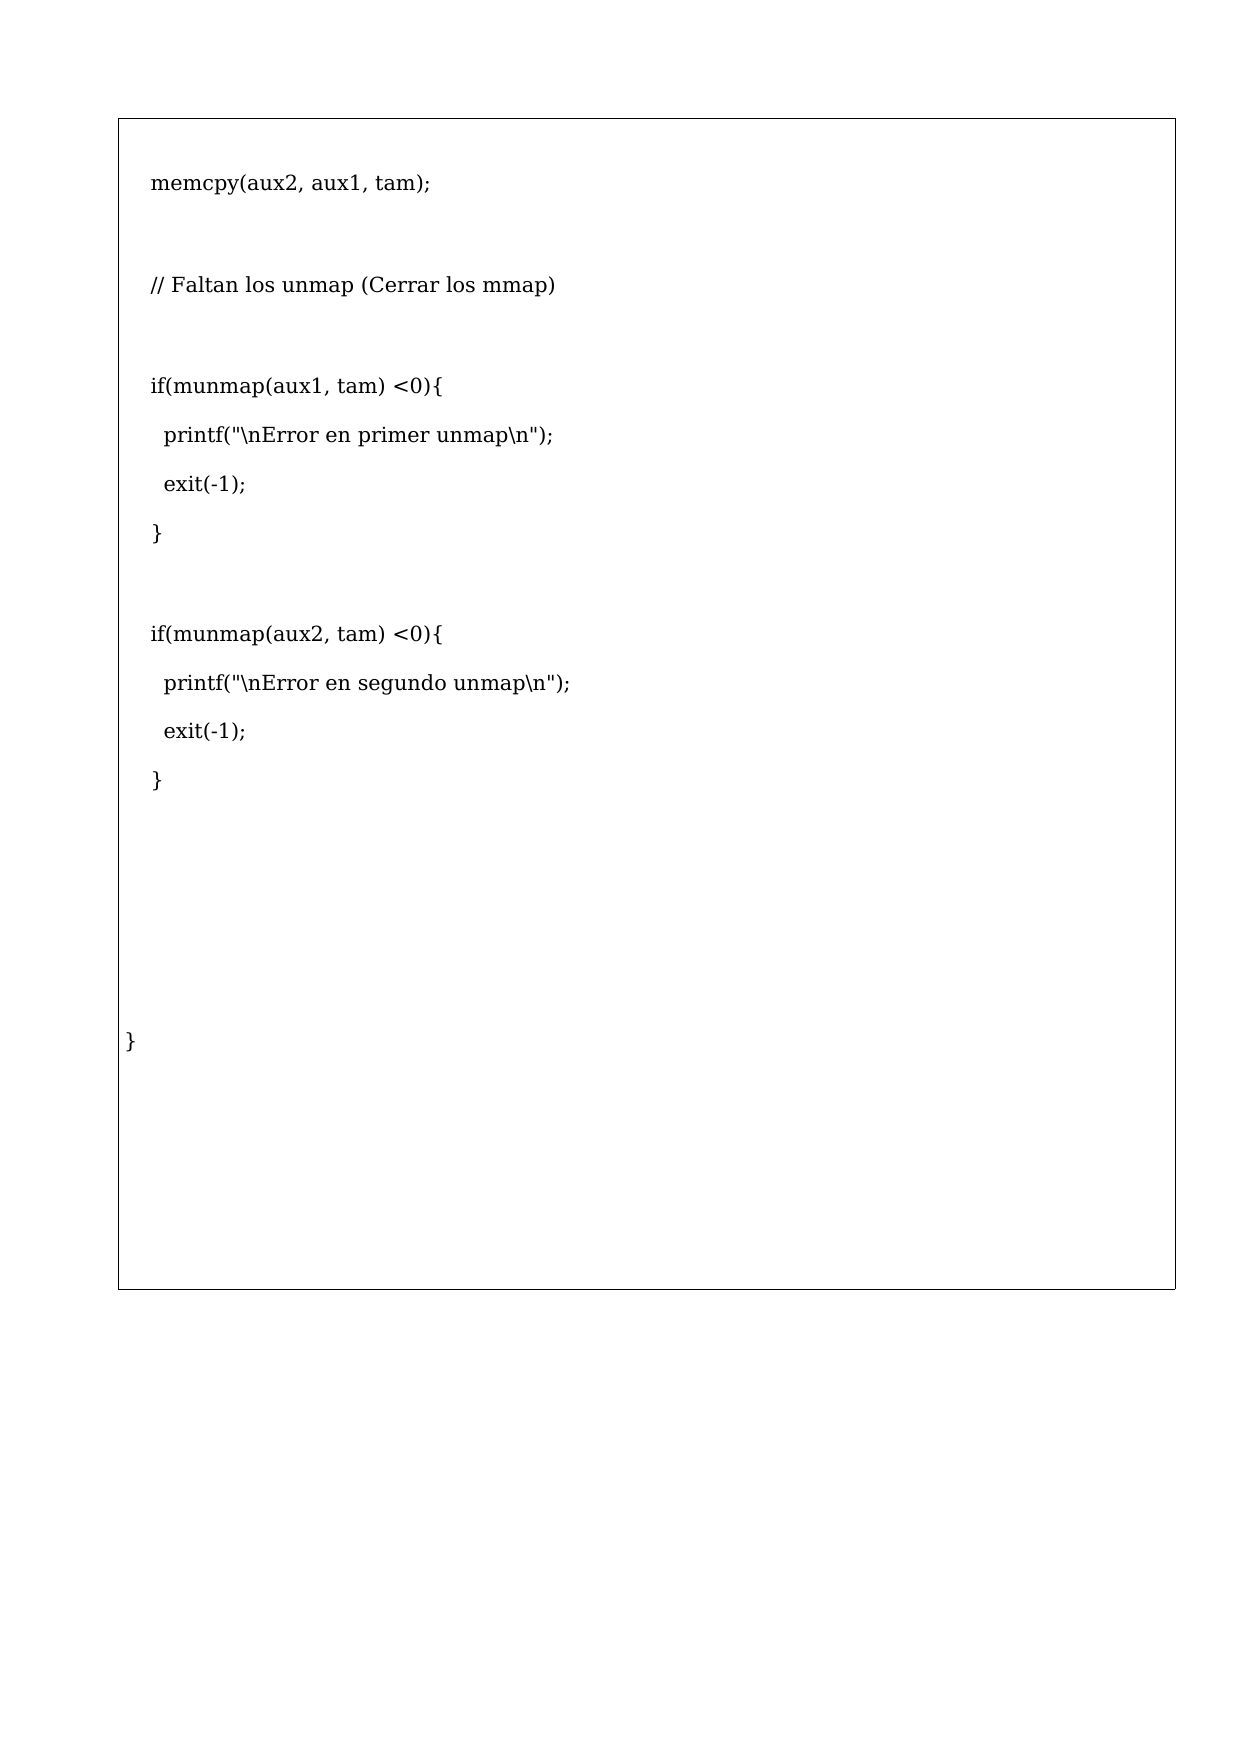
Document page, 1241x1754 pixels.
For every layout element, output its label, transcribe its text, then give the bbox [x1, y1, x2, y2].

table_header memcpy(aux2, aux1, tam); // Faltan los unmap (Cerrar los mmap) if(munmap(aux1, tam) <0){ printf("\nError en primer unmap\n"); exit(-1); } if(munmap(aux2, tam) <0){ printf("\nError en segundo unmap\n"); exit(-1); } } [119, 119, 1175, 1289]
